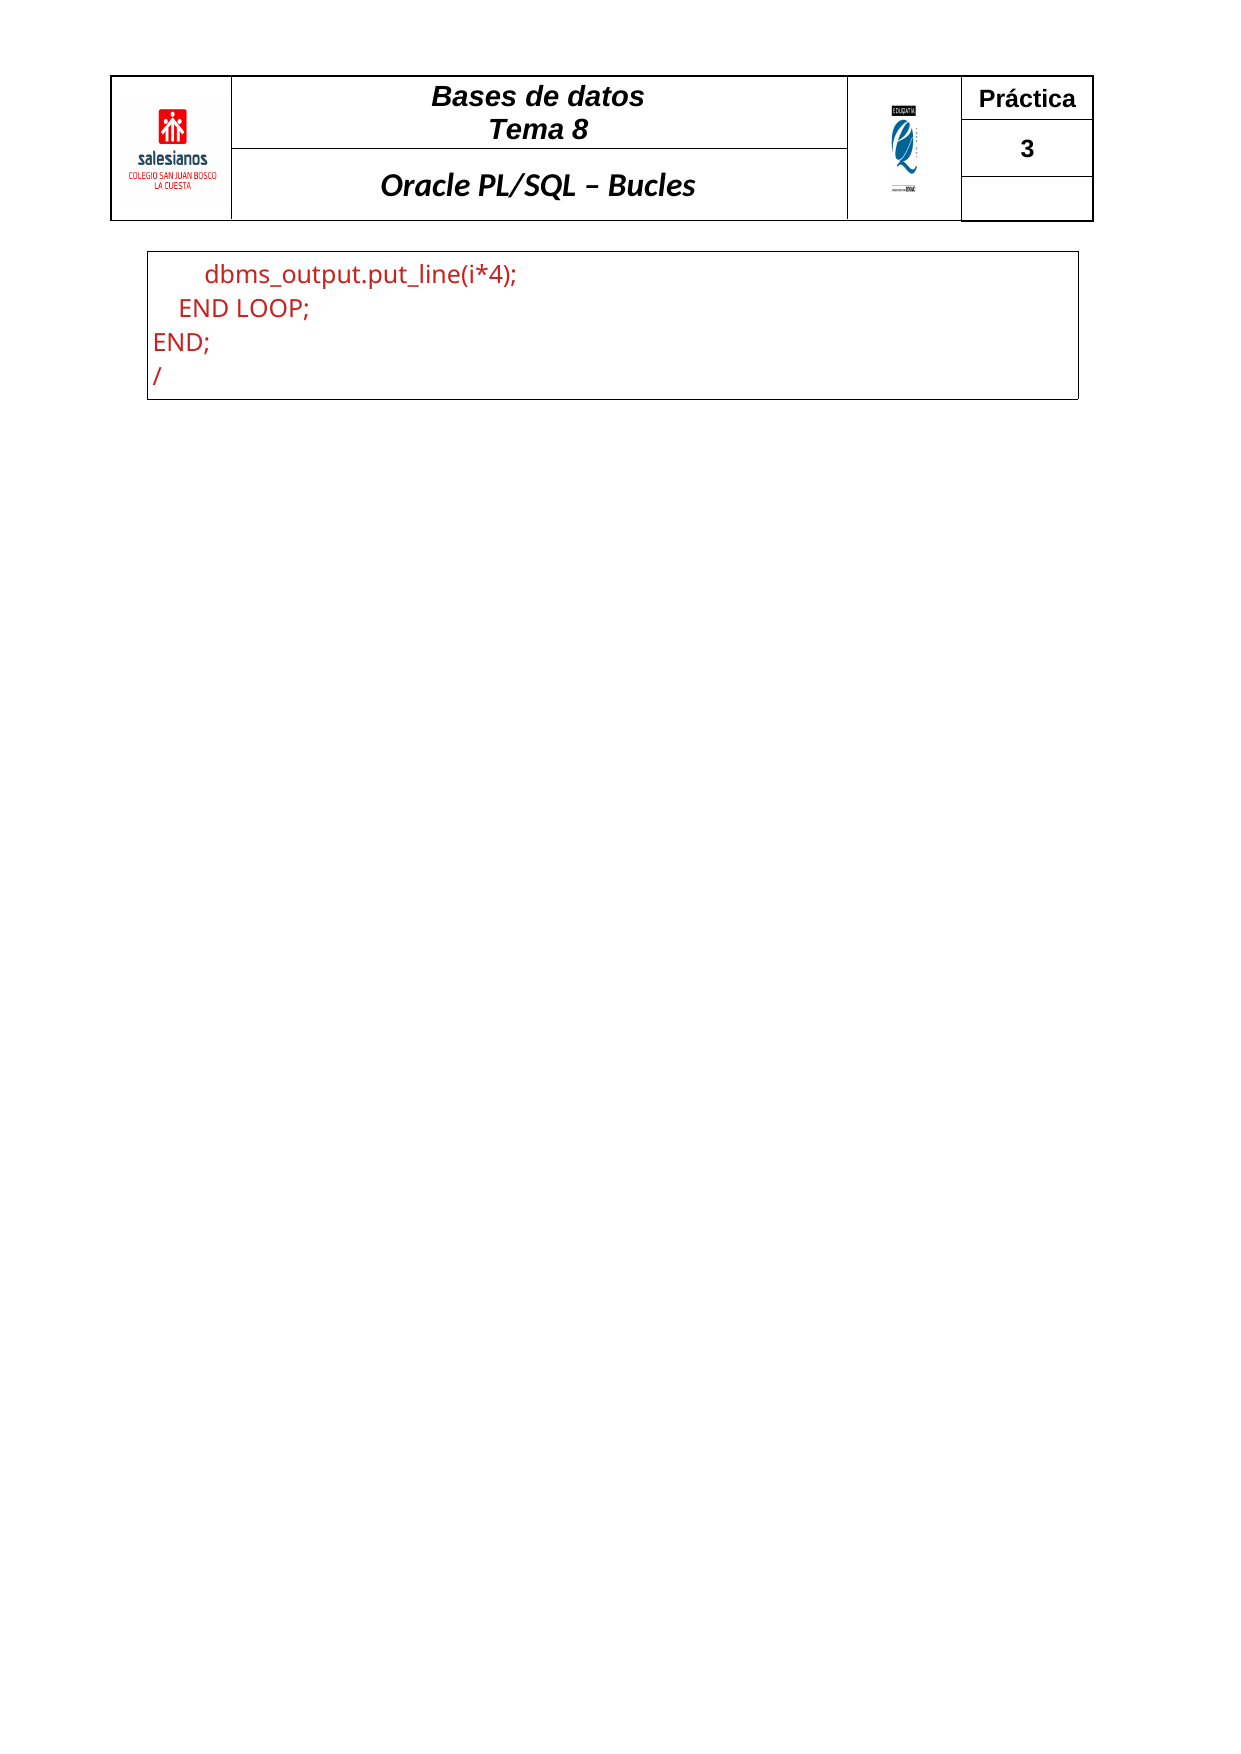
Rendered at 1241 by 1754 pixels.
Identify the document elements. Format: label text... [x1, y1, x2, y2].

table_header dbms_output.put_line(i*4); END LOOP; END; / [148, 252, 1078, 399]
picture [891, 105, 918, 192]
picture [119, 96, 229, 203]
